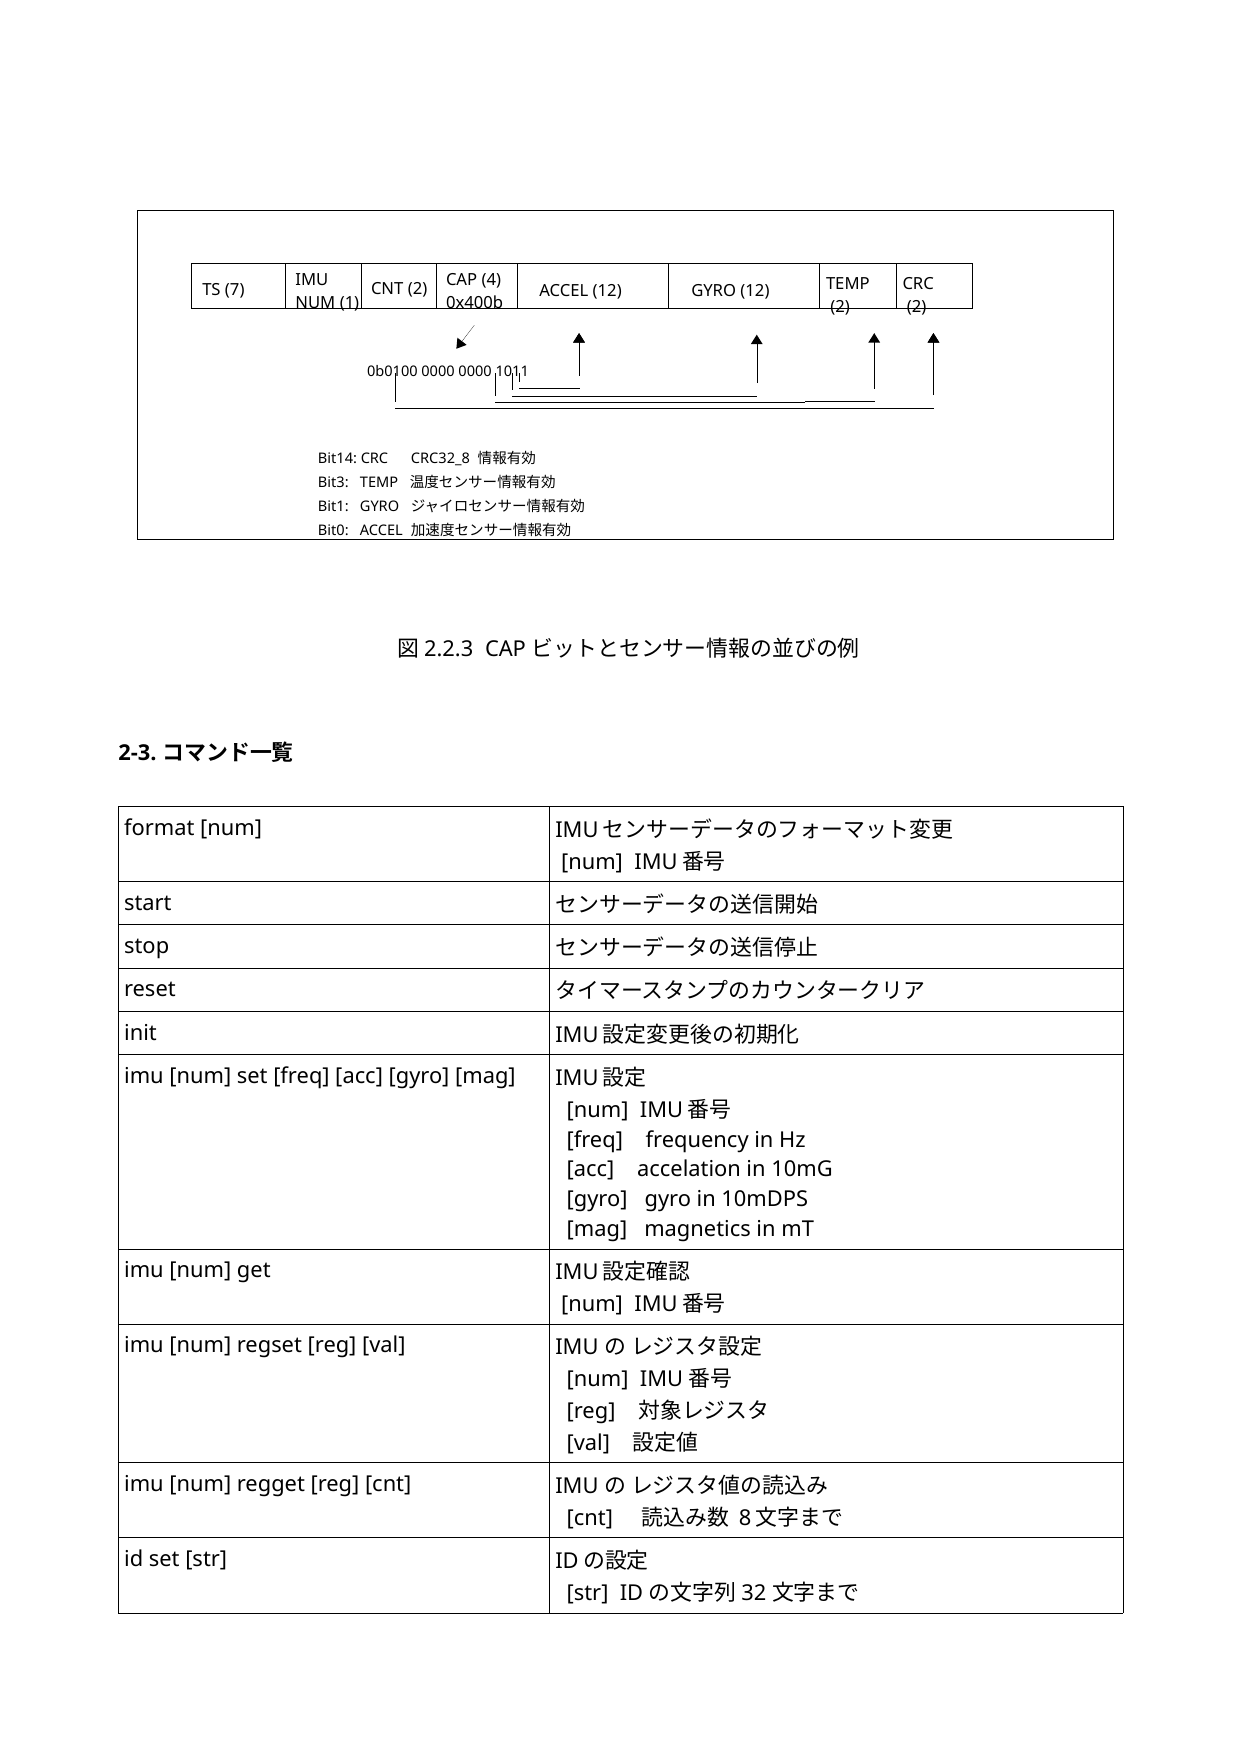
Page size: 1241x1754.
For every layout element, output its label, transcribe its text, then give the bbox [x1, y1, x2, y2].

table_header format [num] [119, 807, 549, 881]
table_cell id set [str] [119, 1538, 549, 1612]
table_cell imu [num] get [119, 1250, 549, 1323]
table_cell センサーデータの送信開始 [550, 882, 1123, 924]
table_header IMUセンサーデータのフォーマット変更 [num] IMU番号 [550, 807, 1123, 881]
table_cell IMU の レジスタ設定 [num] IMU 番号 [reg] 対象レジスタ [val] 設定値 [550, 1325, 1123, 1462]
table_cell stop [119, 925, 549, 968]
table_cell センサーデータの送信停止 [550, 925, 1123, 968]
table_cell IMU設定変更後の初期化 [550, 1012, 1123, 1054]
table_cell IMU設定 [num] IMU番号 [freq] frequency in Hz [acc] accelation in 10mG [gyro] gyro in 10mDPS [mag] magnetics in mT [550, 1055, 1123, 1248]
table_cell タイマースタンプのカウンタークリア [550, 969, 1123, 1011]
table_cell reset [119, 969, 549, 1011]
table_cell IMU の レジスタ値の読込み [cnt] 読込み数 8文字まで [550, 1463, 1123, 1537]
table_cell IDの設定 [str] ID の文字列 32 文字まで [550, 1538, 1123, 1612]
text 2-3. コマンド一覧 [118, 735, 1122, 767]
table_cell imu [num] set [freq] [acc] [gyro] [mag] [119, 1055, 549, 1248]
table_cell start [119, 882, 549, 924]
table_cell init [119, 1012, 549, 1054]
table_cell IMU設定確認 [num] IMU番号 [550, 1250, 1123, 1323]
table_cell imu [num] regset [reg] [val] [119, 1325, 549, 1462]
text 図 2.2.3 CAP ビットとセンサー情報の並びの例 [118, 631, 1122, 662]
table_cell imu [num] regget [reg] [cnt] [119, 1463, 549, 1537]
